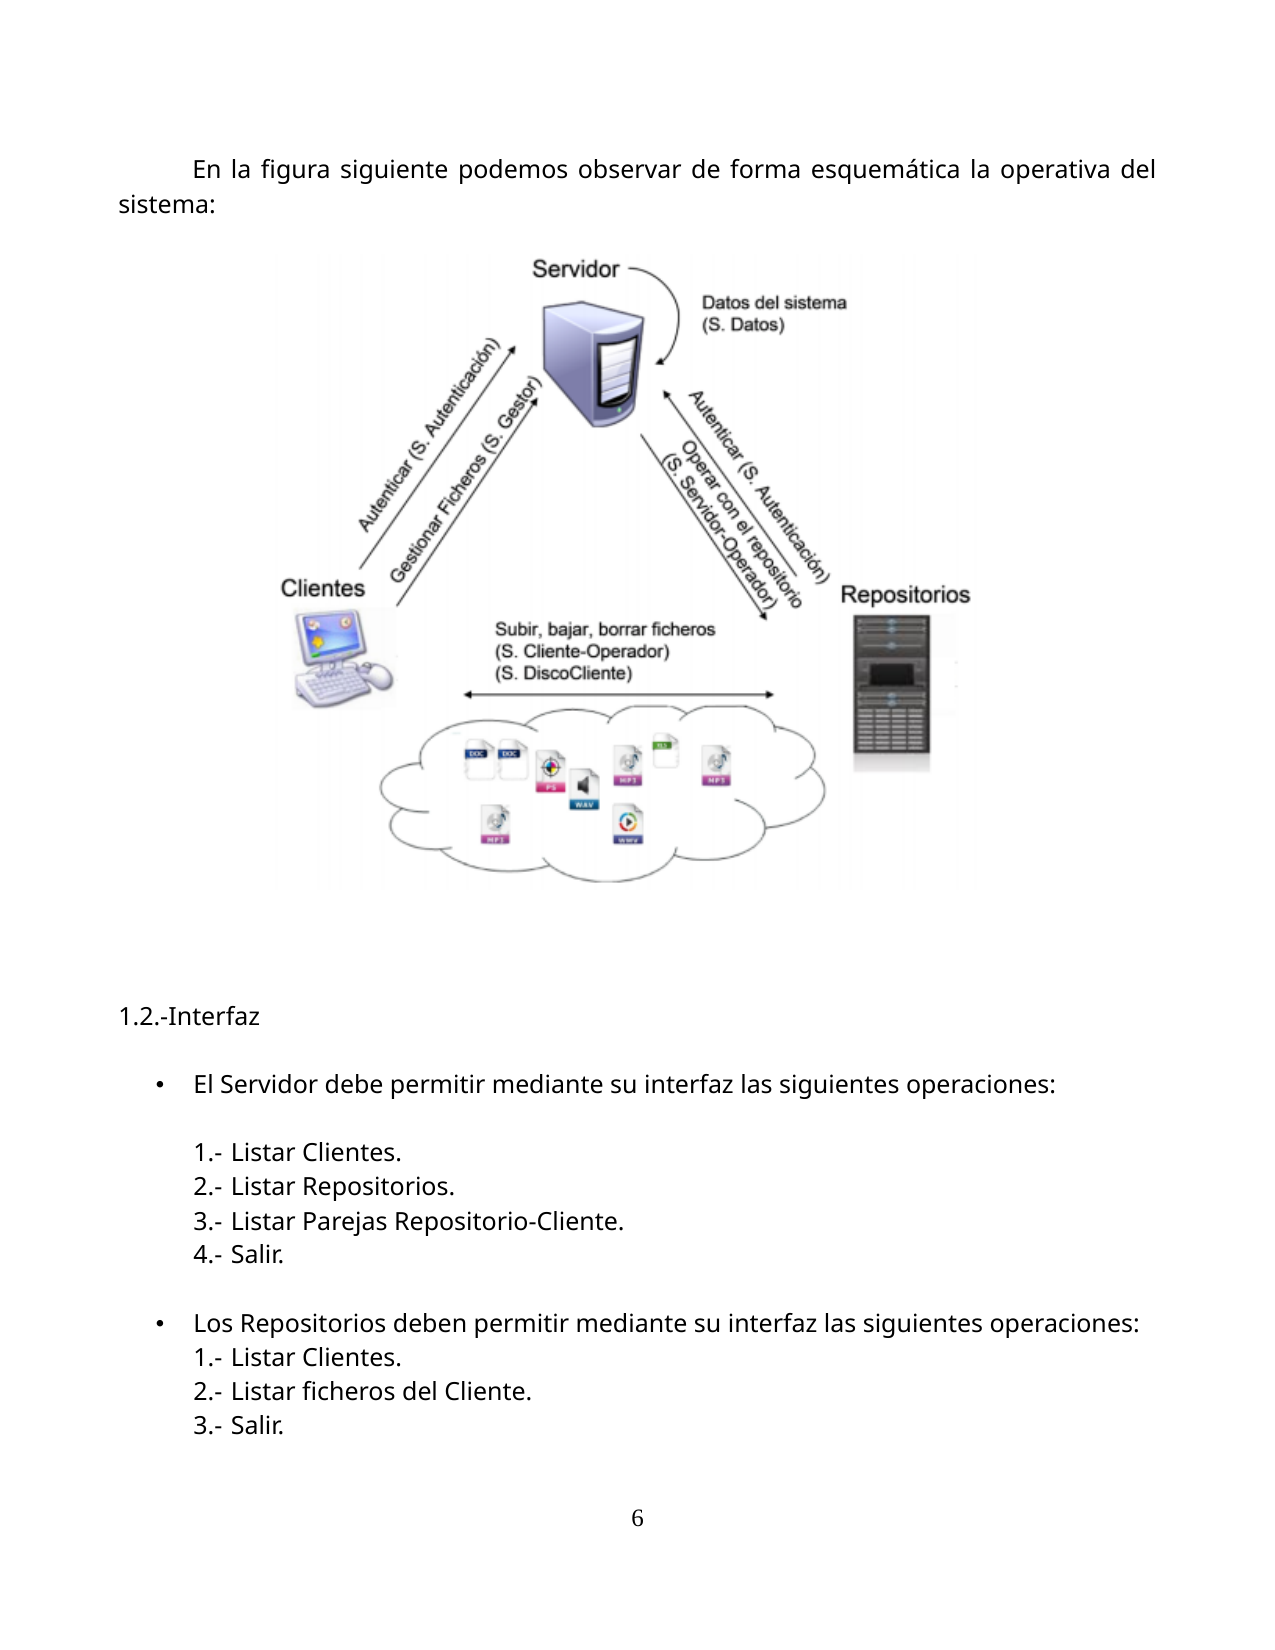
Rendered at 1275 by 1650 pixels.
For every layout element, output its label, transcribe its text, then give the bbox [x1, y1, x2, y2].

list Listar ficheros del Cliente. [193, 1373, 1157, 1407]
list Listar Clientes. [193, 1339, 1157, 1373]
picture [259, 254, 1016, 897]
list Listar Parejas Repositorio-Cliente. [193, 1203, 1157, 1237]
list Salir. [193, 1237, 1157, 1271]
text En la figura siguiente podemos observar de forma esquemática la operativa del sistema: [118, 152, 1157, 220]
list Listar Clientes. [193, 1135, 1157, 1169]
text 1.2.-Interfaz [118, 999, 1157, 1033]
list Los Repositorios deben permitir mediante su interfaz las siguientes operaciones: [156, 1305, 1157, 1339]
list Listar Repositorios. [193, 1169, 1157, 1203]
list El Servidor debe permitir mediante su interfaz las siguientes operaciones: [156, 1067, 1157, 1101]
list Salir. [193, 1407, 1157, 1442]
